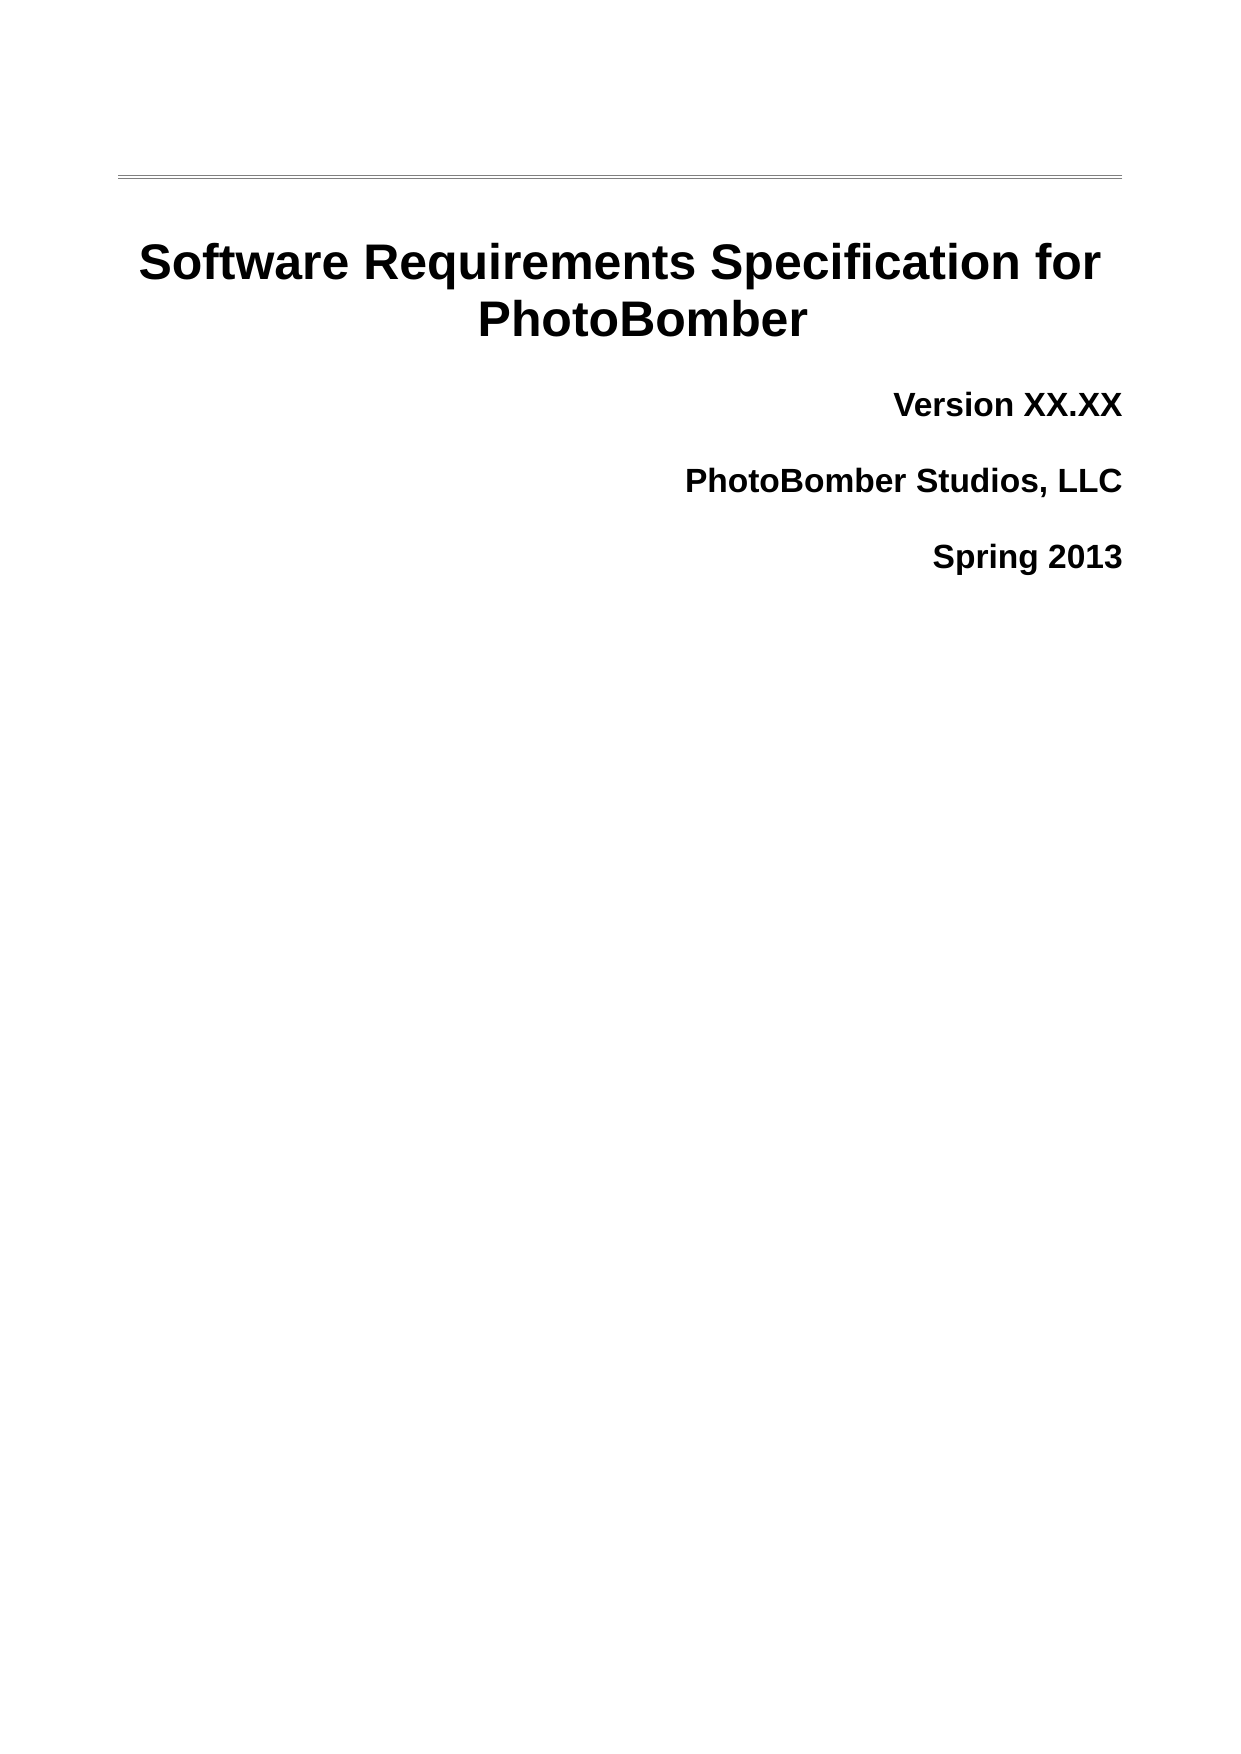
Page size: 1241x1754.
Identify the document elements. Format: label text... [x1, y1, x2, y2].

subtitle PhotoBomber Studios, LLC [118, 461, 1122, 500]
subtitle Software Requirements Specification for PhotoBomber [118, 232, 1122, 347]
subtitle Version XX.XX [118, 385, 1122, 423]
subtitle Spring 2013 [118, 537, 1122, 576]
